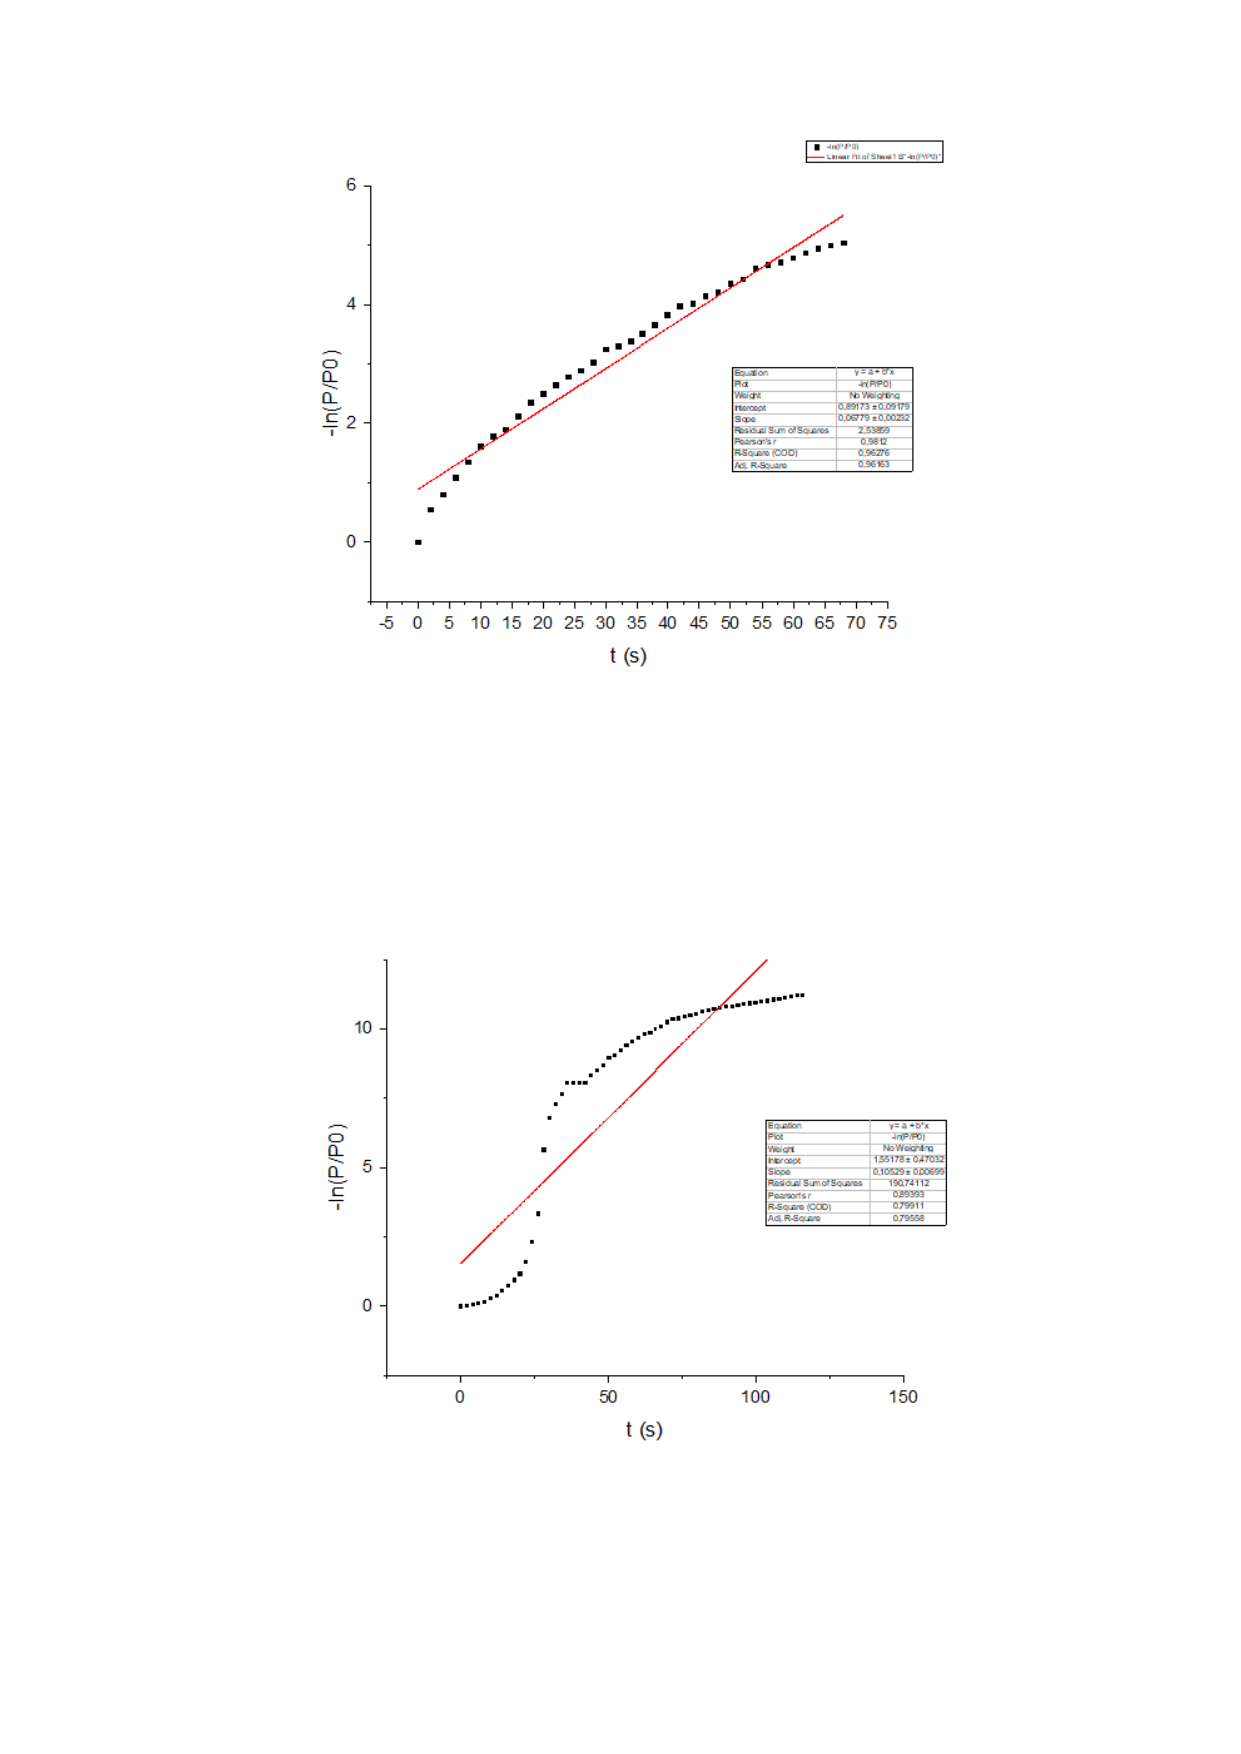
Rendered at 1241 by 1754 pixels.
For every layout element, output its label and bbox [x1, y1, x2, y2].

picture [251, 892, 1021, 1473]
picture [235, 118, 1005, 699]
